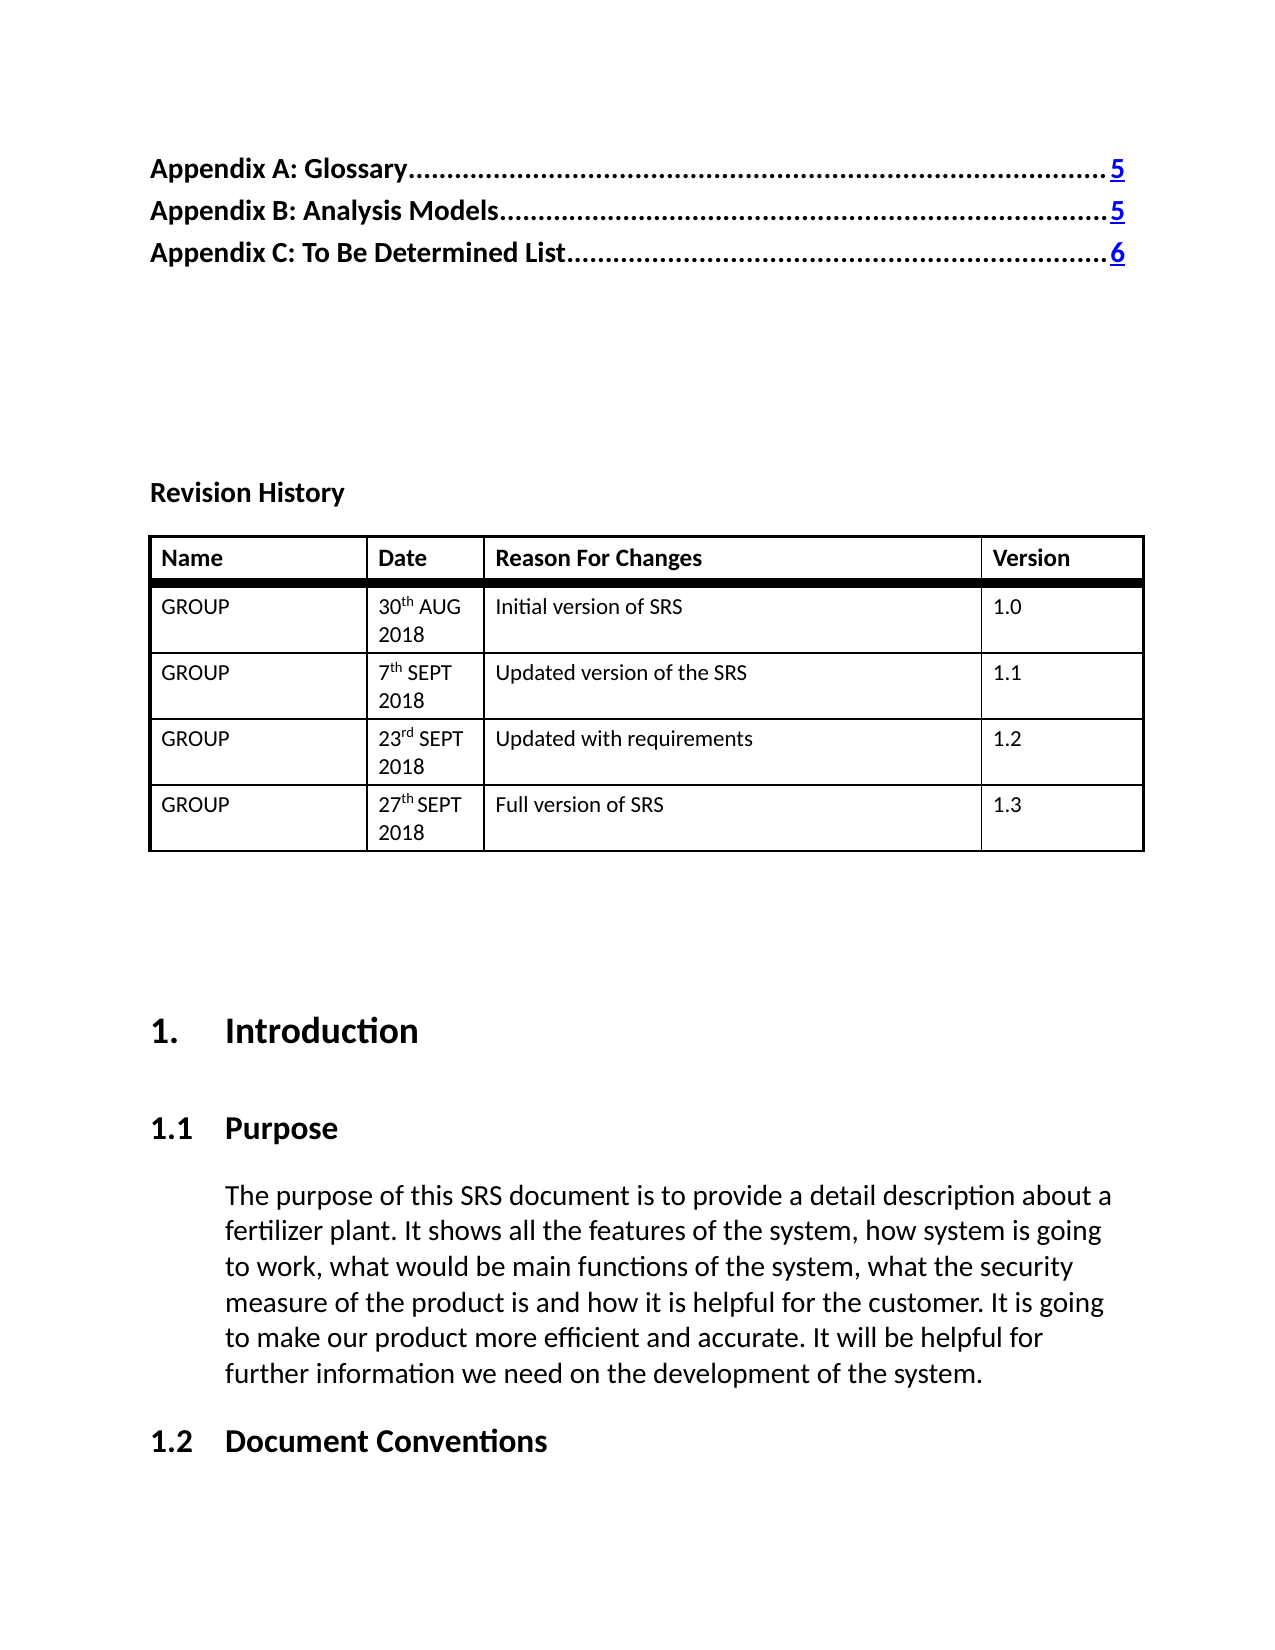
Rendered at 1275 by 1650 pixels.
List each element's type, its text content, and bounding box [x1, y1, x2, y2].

text 1.2 Document Conventions [150, 1420, 1125, 1461]
table_cell Initial version of SRS [485, 588, 981, 652]
table_cell GROUP [152, 720, 366, 784]
table_cell Full version of SRS [485, 786, 981, 850]
table_cell 1.1 [982, 654, 1142, 718]
text Appendix B: Analysis Models 5 [150, 192, 1125, 227]
table_header Name [152, 538, 366, 578]
text The purpose of this SRS document is to provide a detail description about a fertilizer plant. It shows all the features of the system, how system is going to work, what would be main functions of the system, what the security measure of the product is and how it is helpful for the customer. It is going to make our product more efficient and accurate. It will be helpful for further information we need on the development of the system. [225, 1177, 1125, 1391]
table_cell 1.2 [982, 720, 1142, 784]
table_header Reason For Changes [485, 538, 981, 578]
table_cell 23rd SEPT 2018 [368, 720, 483, 784]
text 1.1 Purpose [150, 1107, 1125, 1148]
text Appendix C: To Be Determined List 6 [150, 234, 1125, 269]
table_cell Updated with requirements [485, 720, 981, 784]
table_cell 7th SEPT 2018 [368, 654, 483, 718]
text 1. Introduction [150, 1007, 1125, 1053]
text Appendix A: Glossary 5 [150, 150, 1125, 186]
table_cell 1.3 [982, 786, 1142, 850]
table_header Version [982, 538, 1142, 578]
table_cell 27th SEPT 2018 [368, 786, 483, 850]
table_cell GROUP [152, 786, 366, 850]
table_cell 30th AUG 2018 [368, 588, 483, 652]
table_cell GROUP [152, 654, 366, 718]
table_cell Updated version of the SRS [485, 654, 981, 718]
text Revision History [150, 474, 1125, 509]
table_cell 1.0 [982, 588, 1142, 652]
table_header Date [368, 538, 483, 578]
table_cell GROUP [152, 588, 366, 652]
